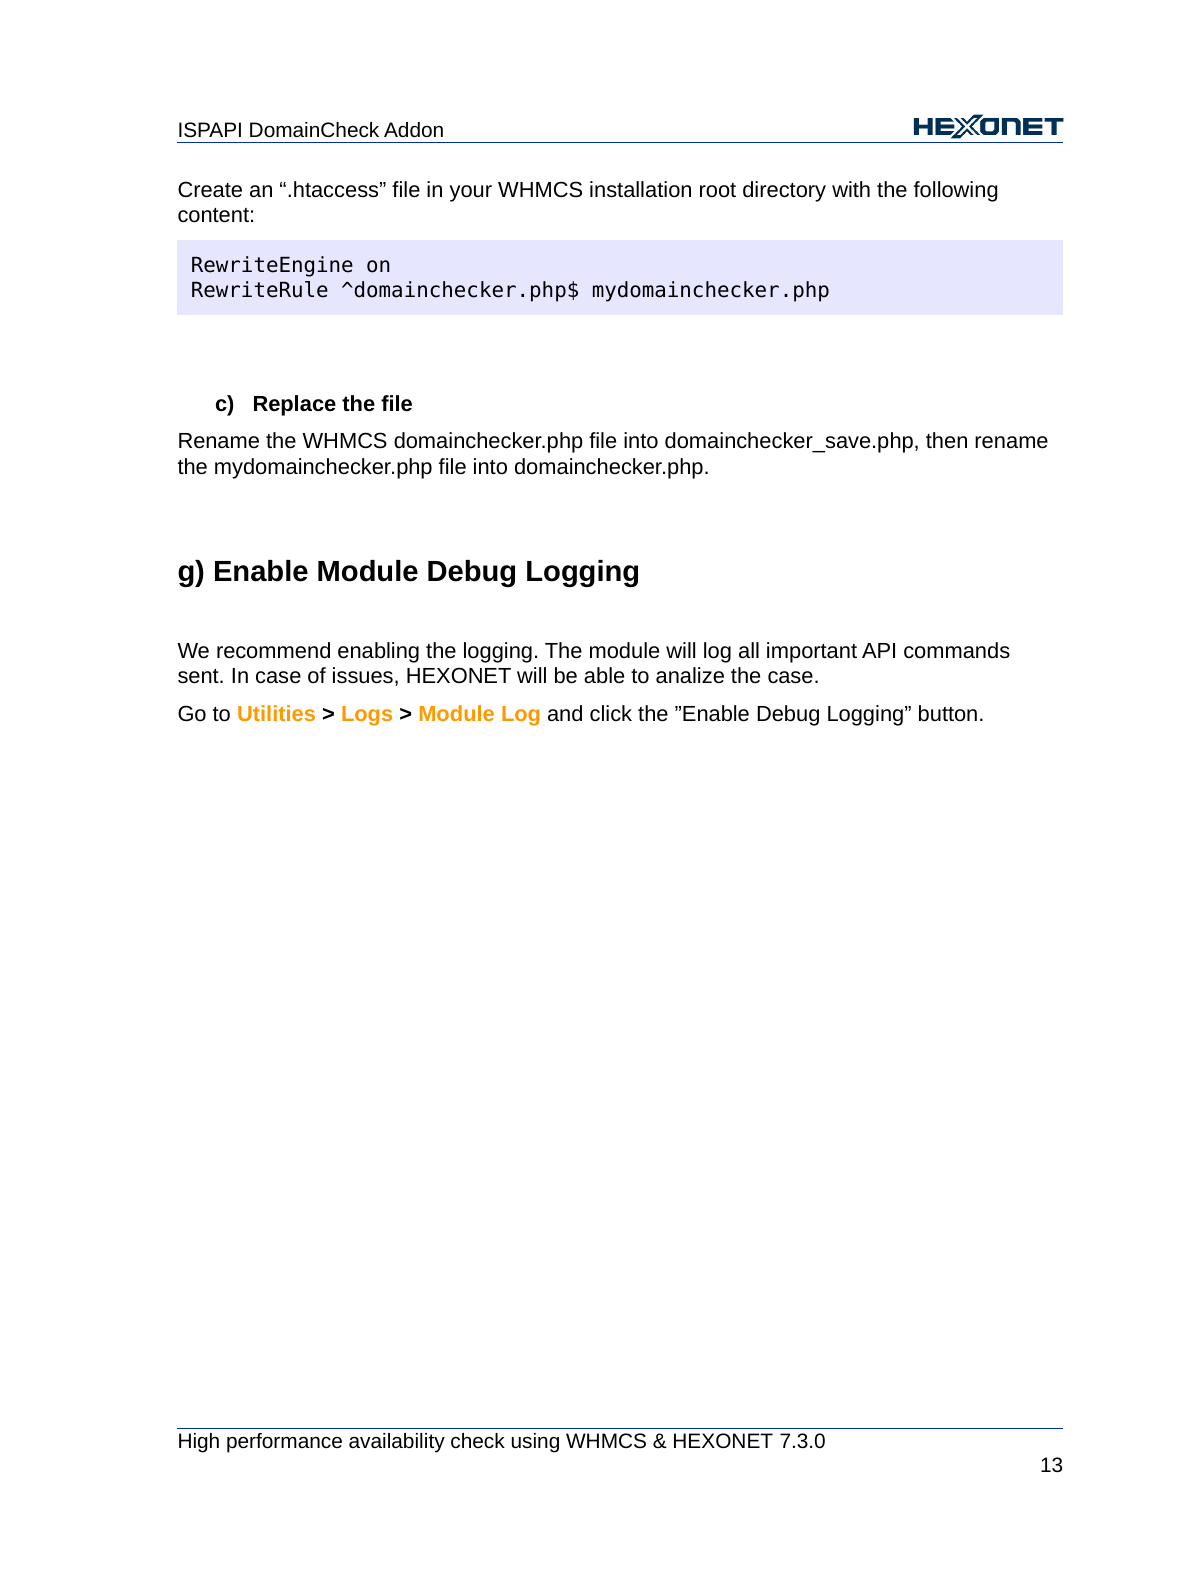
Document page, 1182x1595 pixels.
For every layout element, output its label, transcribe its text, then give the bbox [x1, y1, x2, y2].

text We recommend enabling the logging. The module will log all important API commands sent. In case of issues, HEXONET will be able to analize the case. [177, 638, 1063, 688]
picture [912, 113, 1065, 140]
subtitle Enable Module Debug Logging [177, 554, 1063, 587]
text RewriteEngine on RewriteRule ^domainchecker.php$ mydomainchecker.php [188, 250, 1053, 305]
text Create an “.htaccess” file in your WHMCS installation root directory with the following content: [177, 177, 1063, 227]
text Go to Utilities > Logs > Module Log and click the ”Enable Debug Logging” button. [177, 701, 1063, 726]
text Rename the WHMCS domainchecker.php file into domainchecker_save.php, then rename the mydomainchecker.php file into domainchecker.php. [177, 428, 1063, 479]
list Replace the file [215, 391, 1063, 416]
